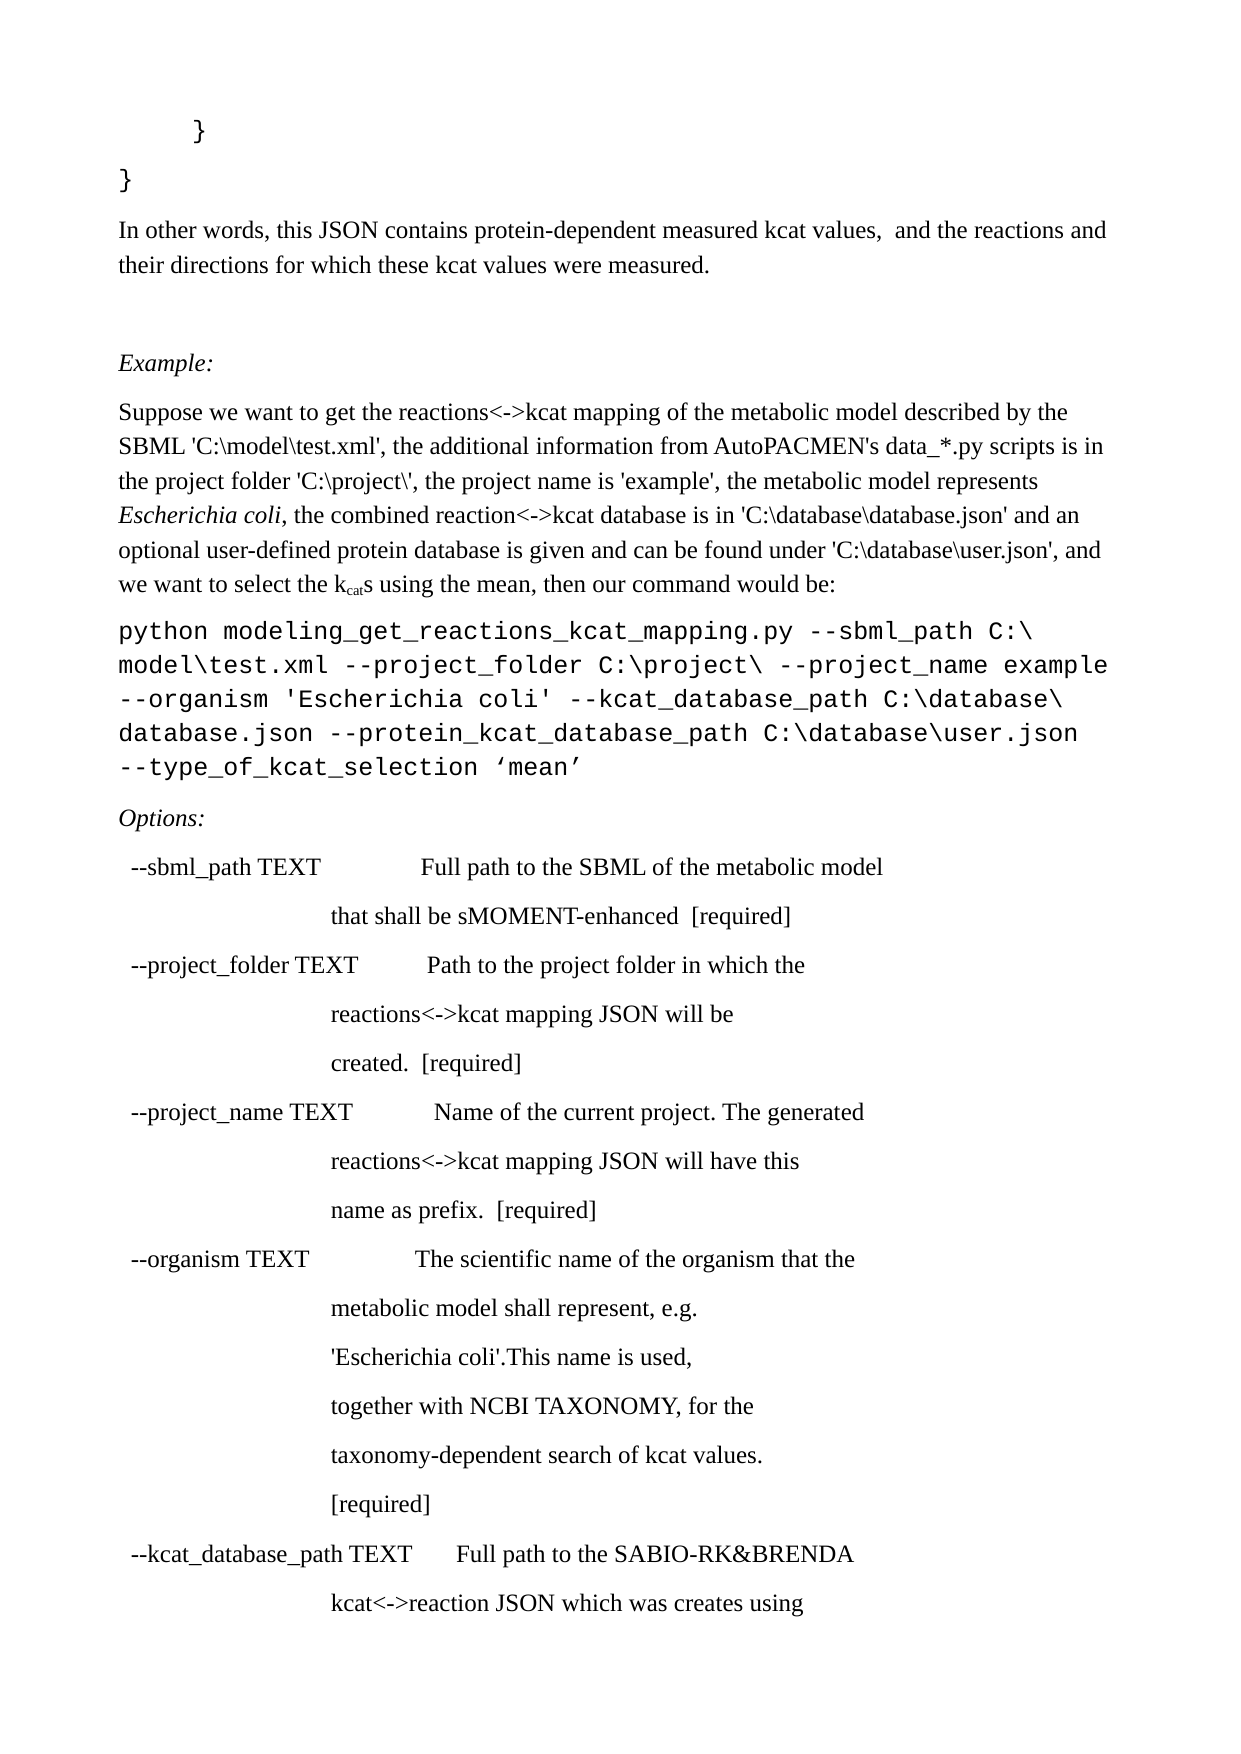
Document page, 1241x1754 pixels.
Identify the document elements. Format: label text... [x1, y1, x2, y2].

text Suppose we want to get the reactions<->kcat mapping of the metabolic model described by the SBML 'C:\model\test.xml', the additional information from AutoPACMEN's data_*.py scripts is in the project folder 'C:\project\', the project name is 'example', the metabolic model represents Escherichia coli, the combined reaction<->kcat database is in 'C:\database\database.json' and an optional user-defined protein database is given and can be found under 'C:\database\user.json', and we want to select the kcats using the mean, then our command would be: [118, 397, 1122, 598]
text created. [required] [118, 1048, 1122, 1077]
text Example: [118, 348, 1122, 377]
text --sbml_path TEXT Full path to the SBML of the metabolic model [118, 852, 1122, 881]
text taxonomy-dependent search of kcat values. [118, 1441, 1122, 1469]
text --project_folder TEXT Path to the project folder in which the [118, 950, 1122, 979]
text --kcat_database_path TEXT Full path to the SABIO-RK&BRENDA [118, 1539, 1122, 1567]
text In other words, this JSON contains protein-dependent measured kcat values, and the reactions and their directions for which these kcat values were measured. [118, 215, 1122, 278]
text name as prefix. [required] [118, 1195, 1122, 1224]
text reactions<->kcat mapping JSON will be [118, 999, 1122, 1028]
text 'Escherichia coli'.This name is used, [118, 1342, 1122, 1371]
text Options: [118, 803, 1122, 831]
text kcat<->reaction JSON which was creates using [118, 1588, 1122, 1616]
text --project_name TEXT Name of the current project. The generated [118, 1097, 1122, 1126]
text metabolic model shall represent, e.g. [118, 1293, 1122, 1322]
text --organism TEXT The scientific name of the organism that the [118, 1244, 1122, 1273]
text } [118, 118, 1122, 146]
text [required] [118, 1489, 1122, 1518]
text together with NCBI TAXONOMY, for the [118, 1391, 1122, 1420]
text that shall be sMOMENT-enhanced [required] [118, 901, 1122, 929]
text reactions<->kcat mapping JSON will have this [118, 1146, 1122, 1175]
text python modeling_get_reactions_kcat_mapping.py --sbml_path C:\model\test.xml --project_folder C:\project\ --project_name example --organism 'Escherichia coli' --kcat_database_path C:\database\database.json --protein_kcat_database_path C:\database\user.json --type_of_kcat_selection ‘mean’ [118, 618, 1122, 782]
text } [118, 167, 1122, 195]
